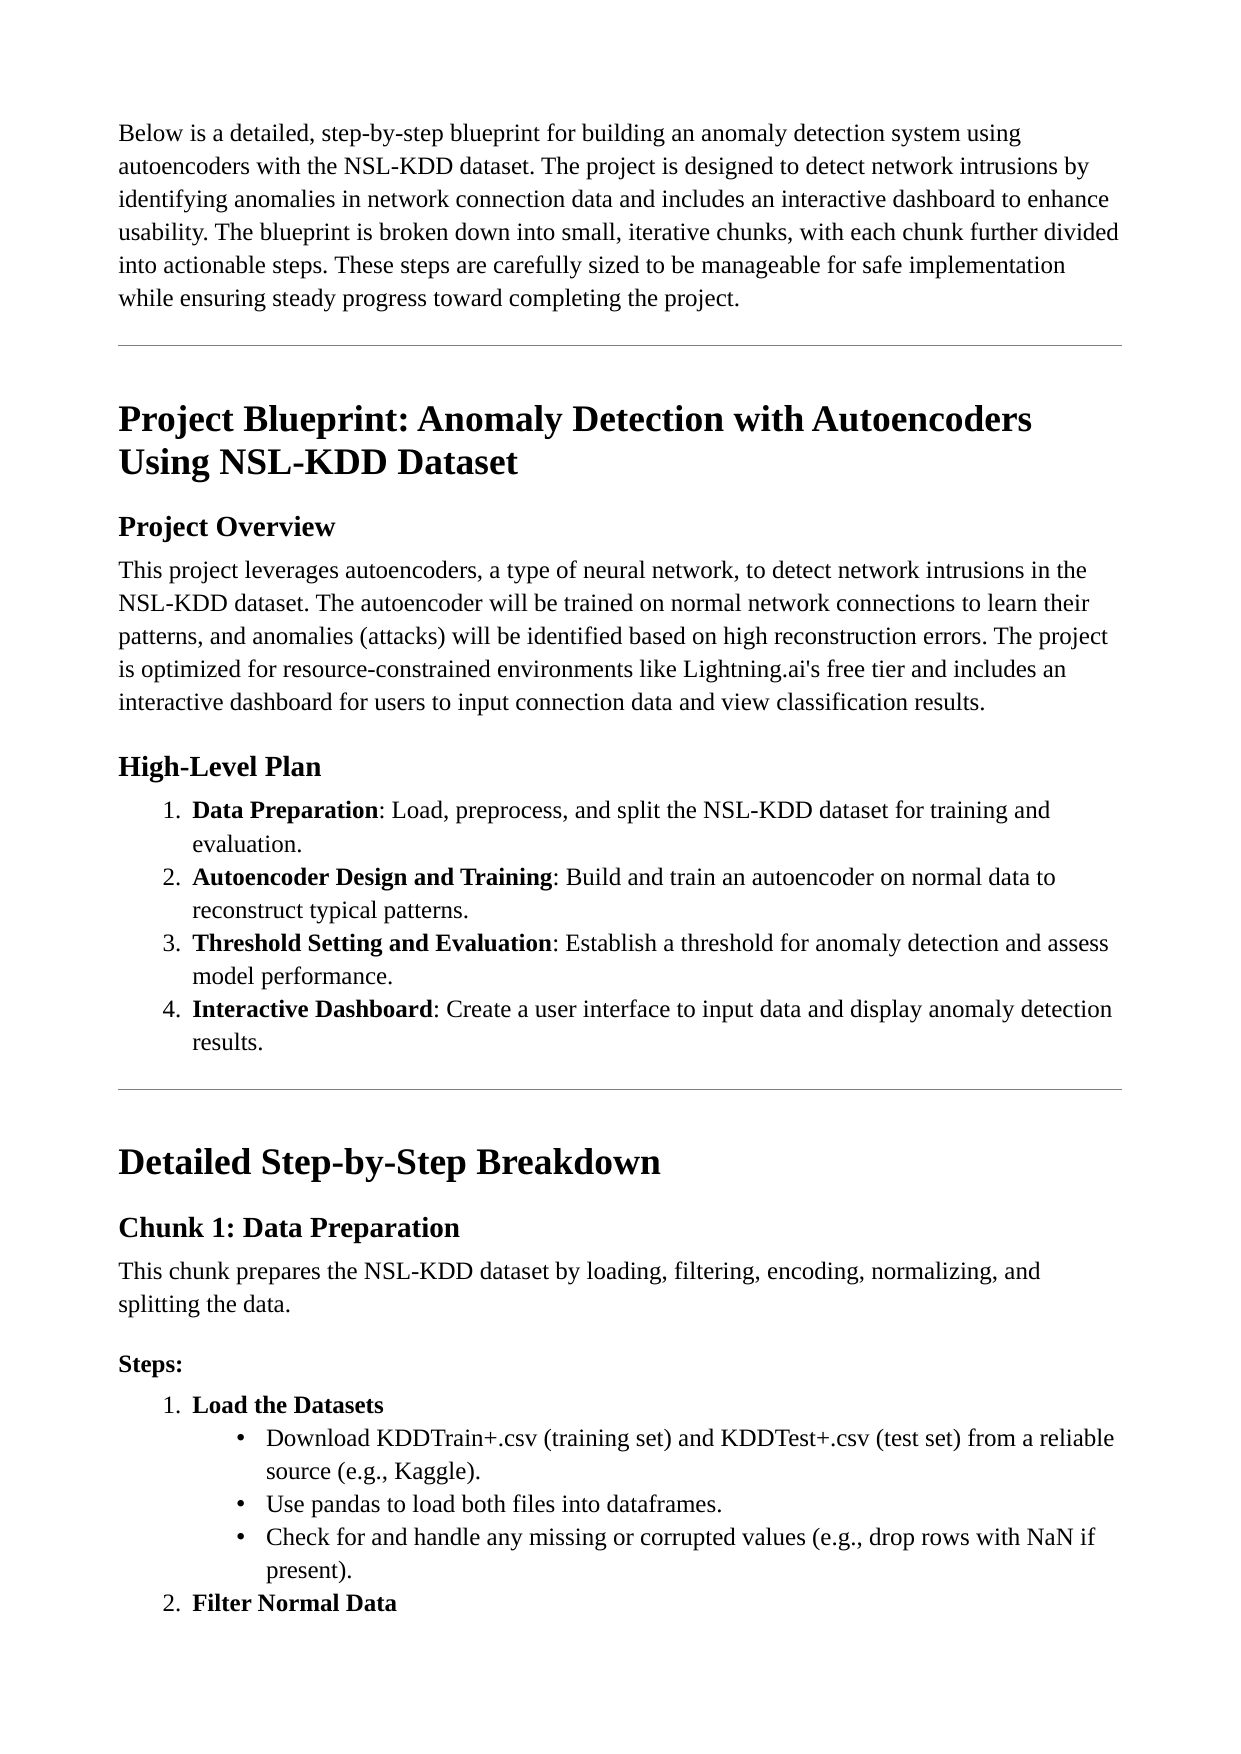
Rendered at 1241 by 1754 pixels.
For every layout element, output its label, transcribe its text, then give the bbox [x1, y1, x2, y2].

text Below is a detailed, step-by-step blueprint for building an anomaly detection system using autoencoders with the NSL-KDD dataset. The project is designed to detect network intrusions by identifying anomalies in network connection data and includes an interactive dashboard to enhance usability. The blueprint is broken down into small, iterative chunks, with each chunk further divided into actionable steps. These steps are carefully sized to be manageable for safe implementation while ensuring steady progress toward completing the project. [118, 118, 1122, 312]
list Threshold Setting and Evaluation: Establish a threshold for anomaly detection and assess model performance. [162, 928, 1122, 989]
list Data Preparation: Load, preprocess, and split the NSL-KDD dataset for training and evaluation. [162, 796, 1122, 857]
text This project leverages autoencoders, a type of neural network, to detect network intrusions in the NSL-KDD dataset. The autoencoder will be trained on normal network connections to learn their patterns, and anomalies (attacks) will be identified based on high reconstruction errors. The project is optimized for resource-constrained environments like Lightning.ai's free tier and includes an interactive dashboard for users to input connection data and view classification results. [118, 555, 1122, 716]
list Interactive Dashboard: Create a user interface to input data and display anomaly detection results. [162, 994, 1122, 1056]
subtitle High-Level Plan [118, 749, 1122, 783]
list Use pandas to load both files into dataframes. [236, 1489, 1122, 1518]
list Download KDDTrain+.csv (training set) and KDDTest+.csv (test set) from a reliable source (e.g., Kaggle). [236, 1423, 1122, 1485]
subtitle Steps: [118, 1349, 1122, 1378]
list Autoencoder Design and Training: Build and train an autoencoder on normal data to reconstruct typical patterns. [162, 862, 1122, 923]
list Check for and handle any missing or corrupted values (e.g., drop rows with NaN if present). [236, 1522, 1122, 1584]
subtitle Project Blueprint: Anomaly Detection with Autoencoders Using NSL-KDD Dataset [118, 396, 1122, 482]
subtitle Detailed Step-by-Step Breakdown [118, 1139, 1122, 1183]
text This chunk prepares the NSL-KDD dataset by loading, filtering, encoding, normalizing, and splitting the data. [118, 1256, 1122, 1317]
list Load the Datasets [162, 1390, 1122, 1419]
subtitle Chunk 1: Data Preparation [118, 1210, 1122, 1243]
subtitle Project Overview [118, 509, 1122, 543]
list Filter Normal Data [162, 1588, 1122, 1617]
